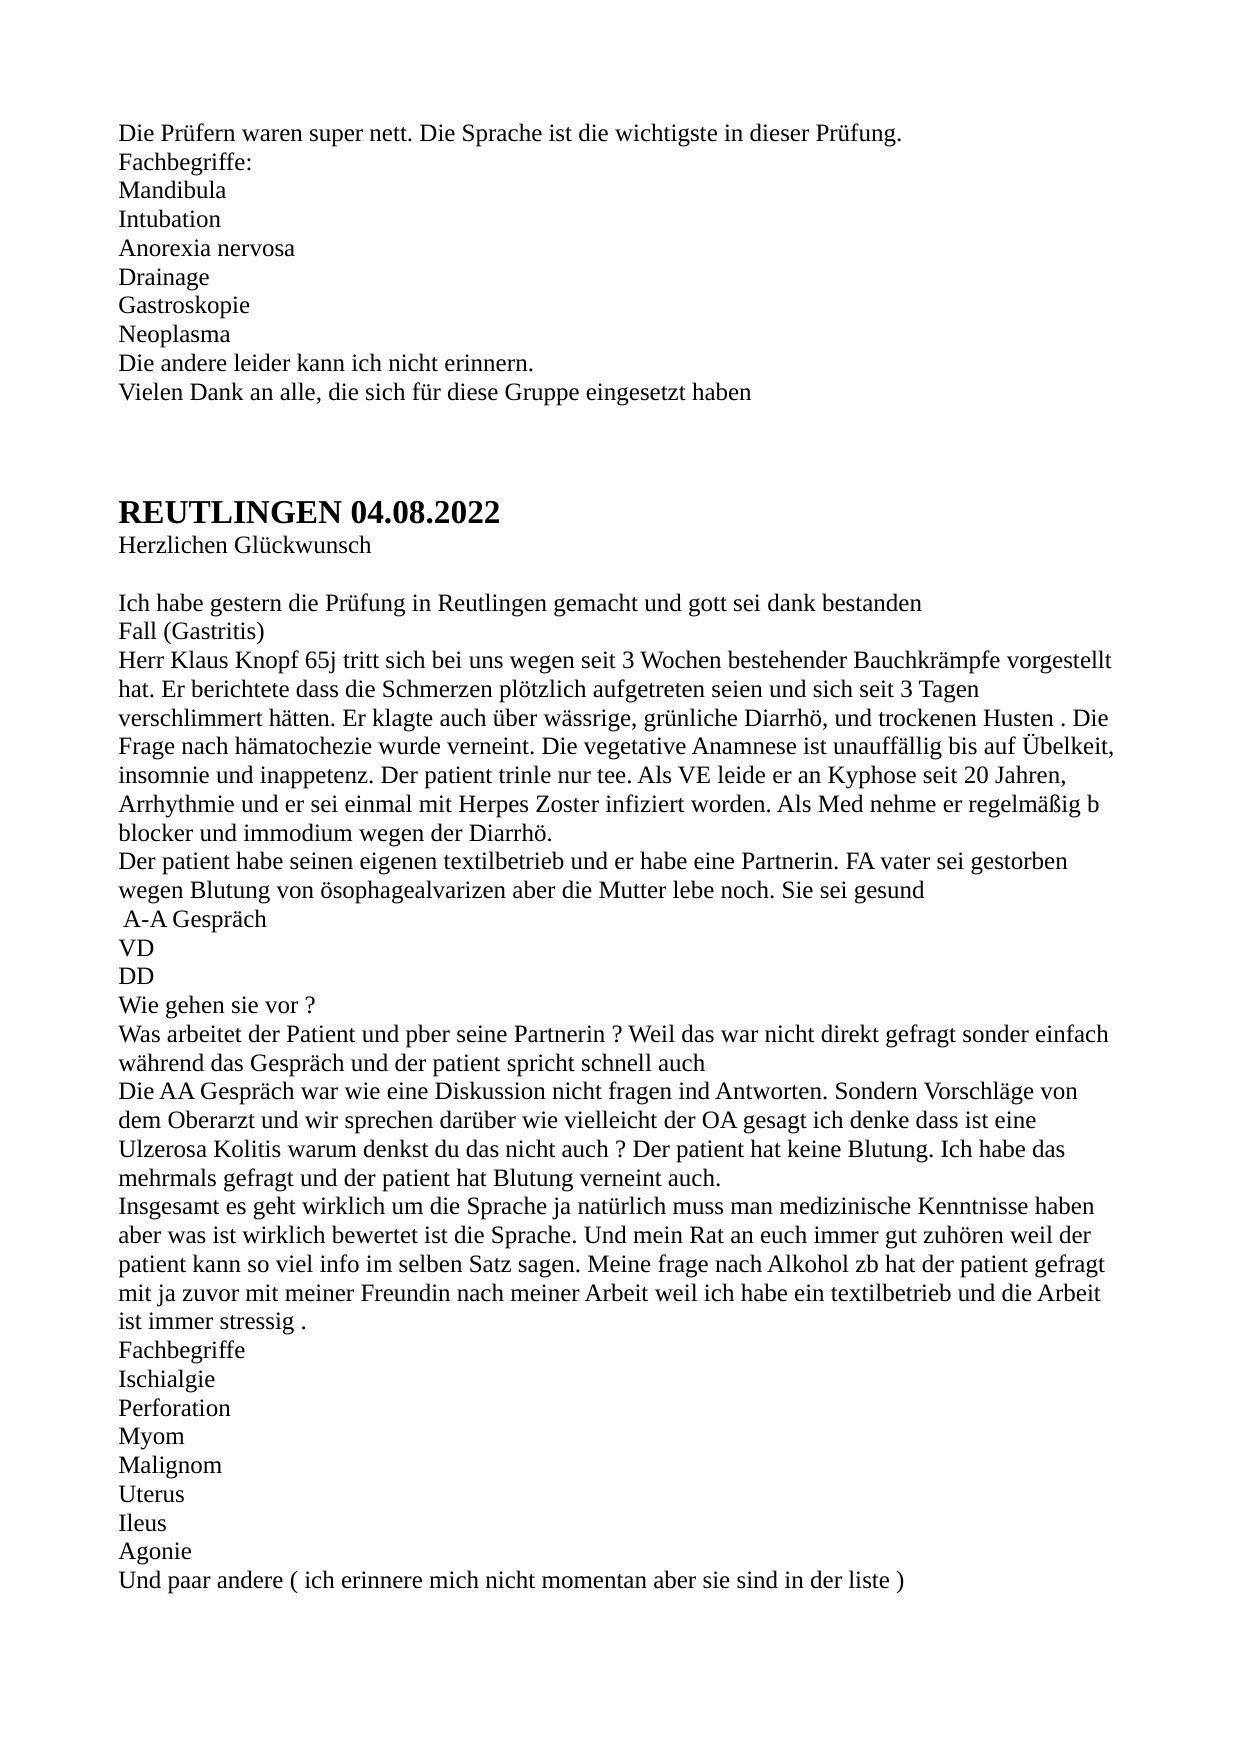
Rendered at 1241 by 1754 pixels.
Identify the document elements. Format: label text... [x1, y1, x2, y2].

text Der patient habe seinen eigenen textilbetrieb und er habe eine Partnerin. FA vater sei gestorben wegen Blutung von ösophagealvarizen aber die Mutter lebe noch. Sie sei gesund [118, 846, 1122, 904]
text Wie gehen sie vor ? [118, 990, 1122, 1019]
text Insgesamt es geht wirklich um die Sprache ja natürlich muss man medizinische Kenntnisse haben aber was ist wirklich bewertet ist die Sprache. Und mein Rat an euch immer gut zuhören weil der patient kann so viel info im selben Satz sagen. Meine frage nach Alkohol zb hat der patient gefragt mit ja zuvor mit meiner Freundin nach meiner Arbeit weil ich habe ein textilbetrieb und die Arbeit ist immer stressig . [118, 1191, 1122, 1335]
text Drainage [118, 262, 1122, 291]
text Neoplasma [118, 319, 1122, 348]
text Uterus [118, 1479, 1122, 1508]
text Ischialgie [118, 1364, 1122, 1393]
text VD [118, 933, 1122, 961]
text Die AA Gespräch war wie eine Diskussion nicht fragen ind Antworten. Sondern Vorschläge von dem Oberarzt und wir sprechen darüber wie vielleicht der OA gesagt ich denke dass ist eine Ulzerosa Kolitis warum denkst du das nicht auch ? Der patient hat keine Blutung. Ich habe das mehrmals gefragt und der patient hat Blutung verneint auch. [118, 1076, 1122, 1191]
text Was arbeitet der Patient und pber seine Partnerin ? Weil das war nicht direkt gefragt sonder einfach während das Gespräch und der patient spricht schnell auch [118, 1019, 1122, 1076]
text Perforation [118, 1393, 1122, 1421]
text Anorexia nervosa [118, 233, 1122, 262]
text Ileus [118, 1508, 1122, 1536]
text Gastroskopie [118, 291, 1122, 319]
text Herr Klaus Knopf 65j tritt sich bei uns wegen seit 3 Wochen bestehender Bauchkrämpfe vorgestellt hat. Er berichtete dass die Schmerzen plötzlich aufgetreten seien und sich seit 3 Tagen verschlimmert hätten. Er klagte auch über wässrige, grünliche Diarrhö, und trockenen Husten . Die Frage nach hämatochezie wurde verneint. Die vegetative Anamnese ist unauffällig bis auf Übelkeit, insomnie und inappetenz. Der patient trinle nur tee. Als VE leide er an Kyphose seit 20 Jahren, Arrhythmie und er sei einmal mit Herpes Zoster infiziert worden. Als Med nehme er regelmäßig b blocker und immodium wegen der Diarrhö. [118, 645, 1122, 846]
text Die andere leider kann ich nicht erinnern. [118, 348, 1122, 377]
text Fachbegriffe: [118, 147, 1122, 176]
text DD [118, 961, 1122, 990]
text Malignom [118, 1450, 1122, 1479]
text Myom [118, 1421, 1122, 1450]
text Ich habe gestern die Prüfung in Reutlingen gemacht und gott sei dank bestanden [118, 588, 1122, 616]
text Agonie [118, 1536, 1122, 1565]
text Mandibula [118, 176, 1122, 204]
text Und paar andere ( ich erinnere mich nicht momentan aber sie sind in der liste ) [118, 1565, 1122, 1594]
text Herzlichen Glückwunsch 🎉 [118, 530, 1122, 559]
text Intubation [118, 204, 1122, 233]
text Fachbegriffe [118, 1335, 1122, 1364]
text Fall (Gastritis) [118, 616, 1122, 645]
text Vielen Dank an alle, die sich für diese Gruppe eingesetzt haben [118, 377, 1122, 406]
text REUTLINGEN 04.08.2022 [118, 492, 1122, 530]
text A-A Gespräch [118, 904, 1122, 933]
text Die Prüfern waren super nett. Die Sprache ist die wichtigste in dieser Prüfung. [118, 118, 1122, 147]
